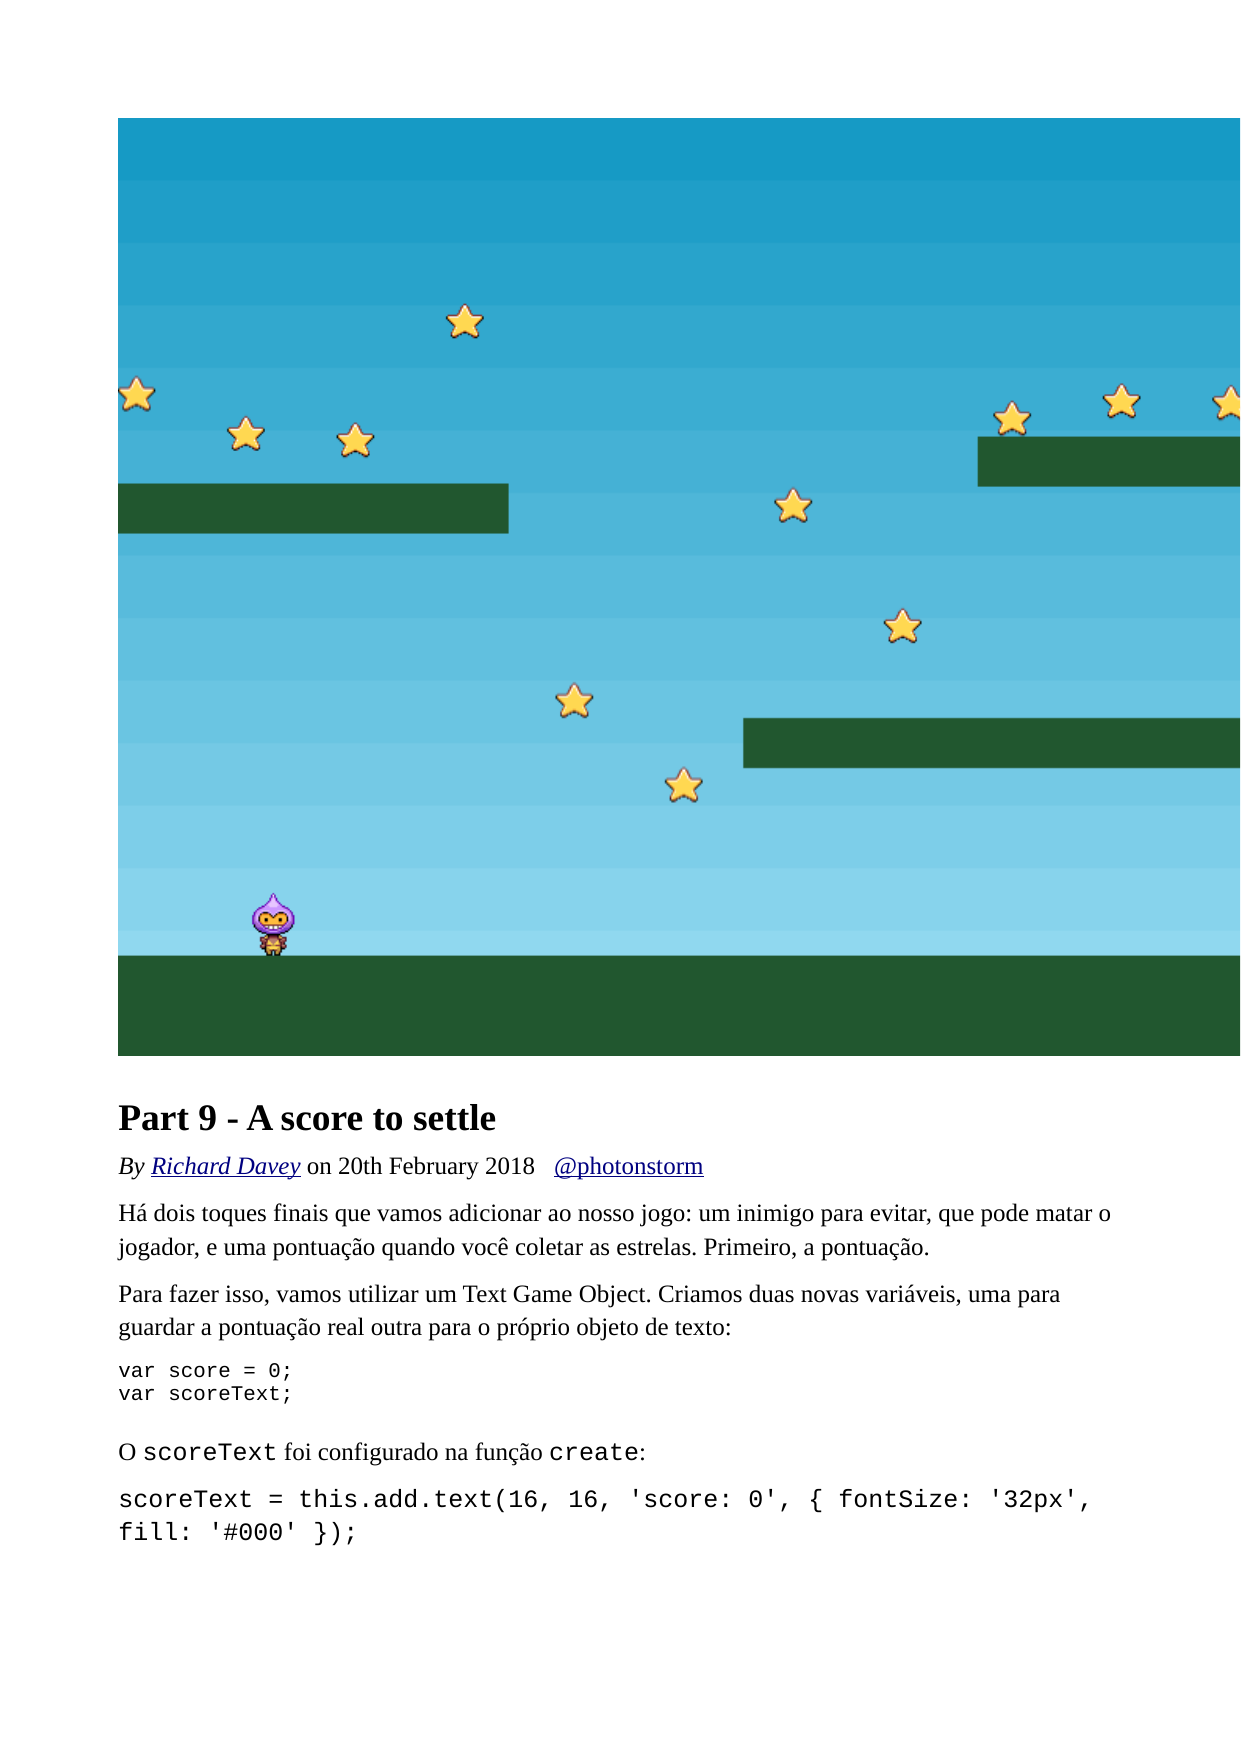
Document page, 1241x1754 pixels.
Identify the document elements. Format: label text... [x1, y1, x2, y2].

text var scoreText; [118, 1383, 1122, 1407]
text By Richard Davey on 20th February 2018 @photonstorm [118, 1151, 1122, 1180]
subtitle Part 9 - A score to settle [118, 1095, 1122, 1138]
text O scoreText foi configurado na função create: [118, 1437, 1122, 1467]
text Há dois toques finais que vamos adicionar ao nosso jogo: um inimigo para evitar, que pode matar o jogador, e uma pontuação quando você coletar as estrelas. Primeiro, a pontuação. [118, 1198, 1122, 1260]
text Para fazer isso, vamos utilizar um Text Game Object. Criamos duas novas variáveis, uma para guardar a pontuação real outra para o próprio objeto de texto: [118, 1279, 1122, 1341]
picture [118, 118, 1241, 1056]
text scoreText = this.add.text(16, 16, 'score: 0', { fontSize: '32px', fill: '#000' }); [118, 1487, 1122, 1547]
text var score = 0; [118, 1360, 1122, 1383]
